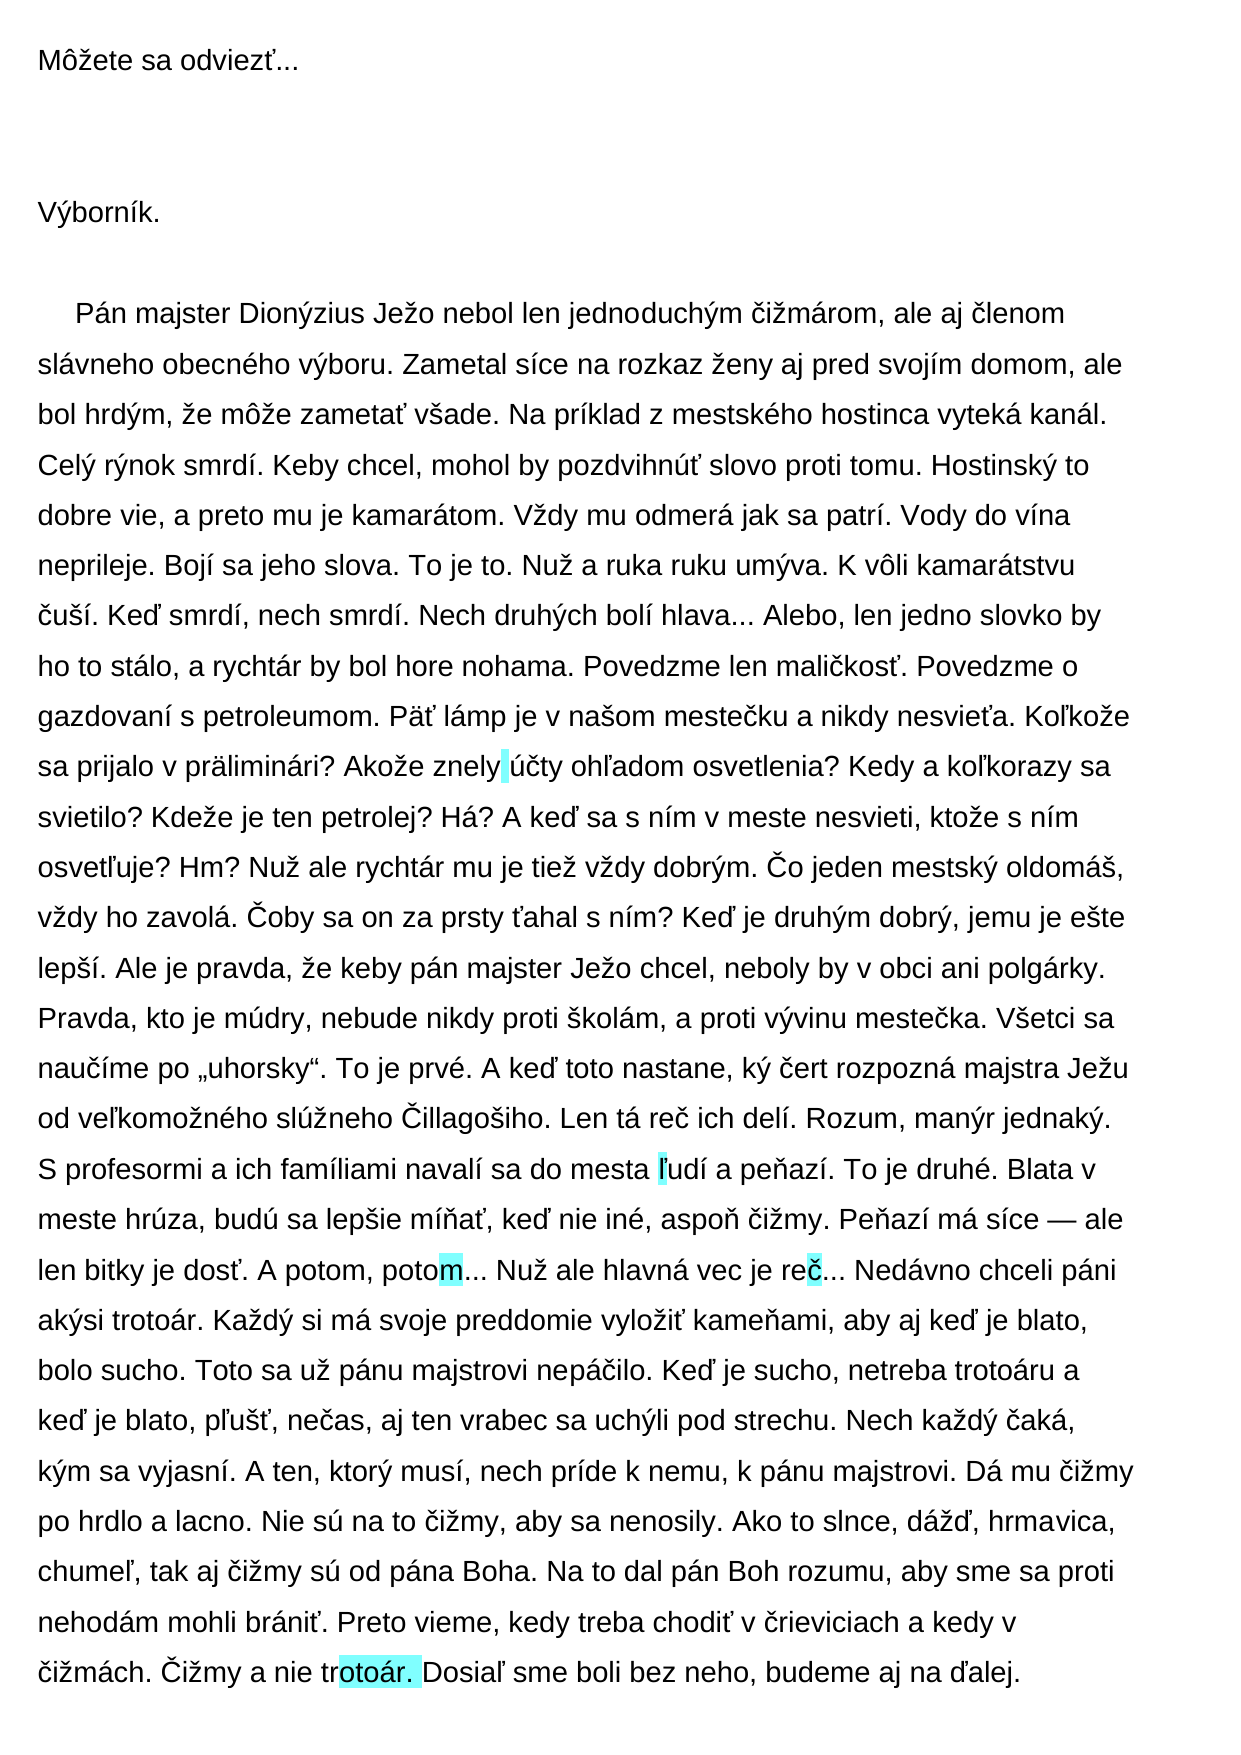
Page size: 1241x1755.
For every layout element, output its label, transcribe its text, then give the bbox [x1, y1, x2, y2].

text Pán majster Dionýzius Ježo nebol len jedno­duchým čižmárom, ale aj členom slávneho obec­ného výboru. Zametal síce na rozkaz ženy aj pred svojím domom, ale bol hrdým, že môže zametať všade. Na príklad z mestského hostinca vyteká kanál. Celý rýnok smrdí. Keby chcel, mohol by pozdvihnúť slovo proti tomu. Hostinský to dobre vie, a preto mu je kamarátom. Vždy mu odmerá jak sa patrí. Vody do vína neprileje. Bojí sa jeho slova. To je to. Nuž a ruka ruku umýva. K vôli kamarátstvu čuší. Keď smrdí, nech smrdí. Nech druhých bolí hlava... Alebo, len jedno slovko by ho to stálo, a rychtár by bol hore nohama. Povedzme len maličkosť. Povedzme o gazdovaní s petroleumom. Päť lámp je v našom mestečku a nikdy nesvieťa. Koľkože sa prijalo v präliminári? Akože znely účty ohľadom osvetlenia? Kedy a koľkorazy sa svietilo? Kdeže je ten petrolej? Há? A keď sa s ním v meste nesvieti, ktože s ním osvetľuje? Hm? Nuž ale rychtár mu je tiež vždy dobrým. Čo jeden mestský oldomáš, vždy ho zavolá. Čoby sa on za prsty ťahal s ním? Keď je druhým dobrý, jemu je ešte lepší. Ale je pravda, že keby pán majster Ježo chcel, neboly by v obci ani polgárky. Pravda, kto je múdry, nebude nikdy proti školám, a proti vývinu mestečka. Všetci sa naučíme po „uhorsky“. To je prvé. A keď toto nastane, ký čert rozpozná majstra Ježu od veľkomožného slúž­neho Čillagošiho. Len tá reč ich delí. Rozum, manýr jednaký. S profesormi a ich famíliami navalí sa do mesta ľudí a peňazí. To je druhé. Blata v meste hrúza, budú sa lepšie míňať, keď nie iné, aspoň čižmy. Peňazí má síce — ale len bitky je dosť. A potom, potom... Nuž ale hlavná vec je reč... Nedávno chceli páni akýsi trotoár. Každý si má svoje preddomie vyložiť kameňami, aby aj keď je blato, bolo sucho. Toto sa už pánu majstrovi ne­páčilo. Keď je sucho, netreba trotoáru a keď je blato, pľušť, nečas, aj ten vrabec sa uchýli pod strechu. Nech každý čaká, kým sa vyjasní. A ten, ktorý musí, nech príde k nemu, k pánu majstrovi. Dá mu čižmy po hrdlo a lacno. Nie sú na to čižmy, aby sa nenosily. Ako to slnce, dážď, hrma­vica, chumeľ, tak aj čižmy sú od pána Boha. Na to dal pán Boh rozumu, aby sme sa proti neho­dám mohli brániť. Preto vieme, kedy treba chodiť v črieviciach a kedy v čižmách. Čižmy a nie trotoár. Dosiaľ sme boli bez neho, budeme aj na ďalej. [37, 297, 1136, 1688]
subtitle Výborník. [37, 195, 1136, 229]
text Môžete sa odviezť... [37, 43, 1136, 76]
